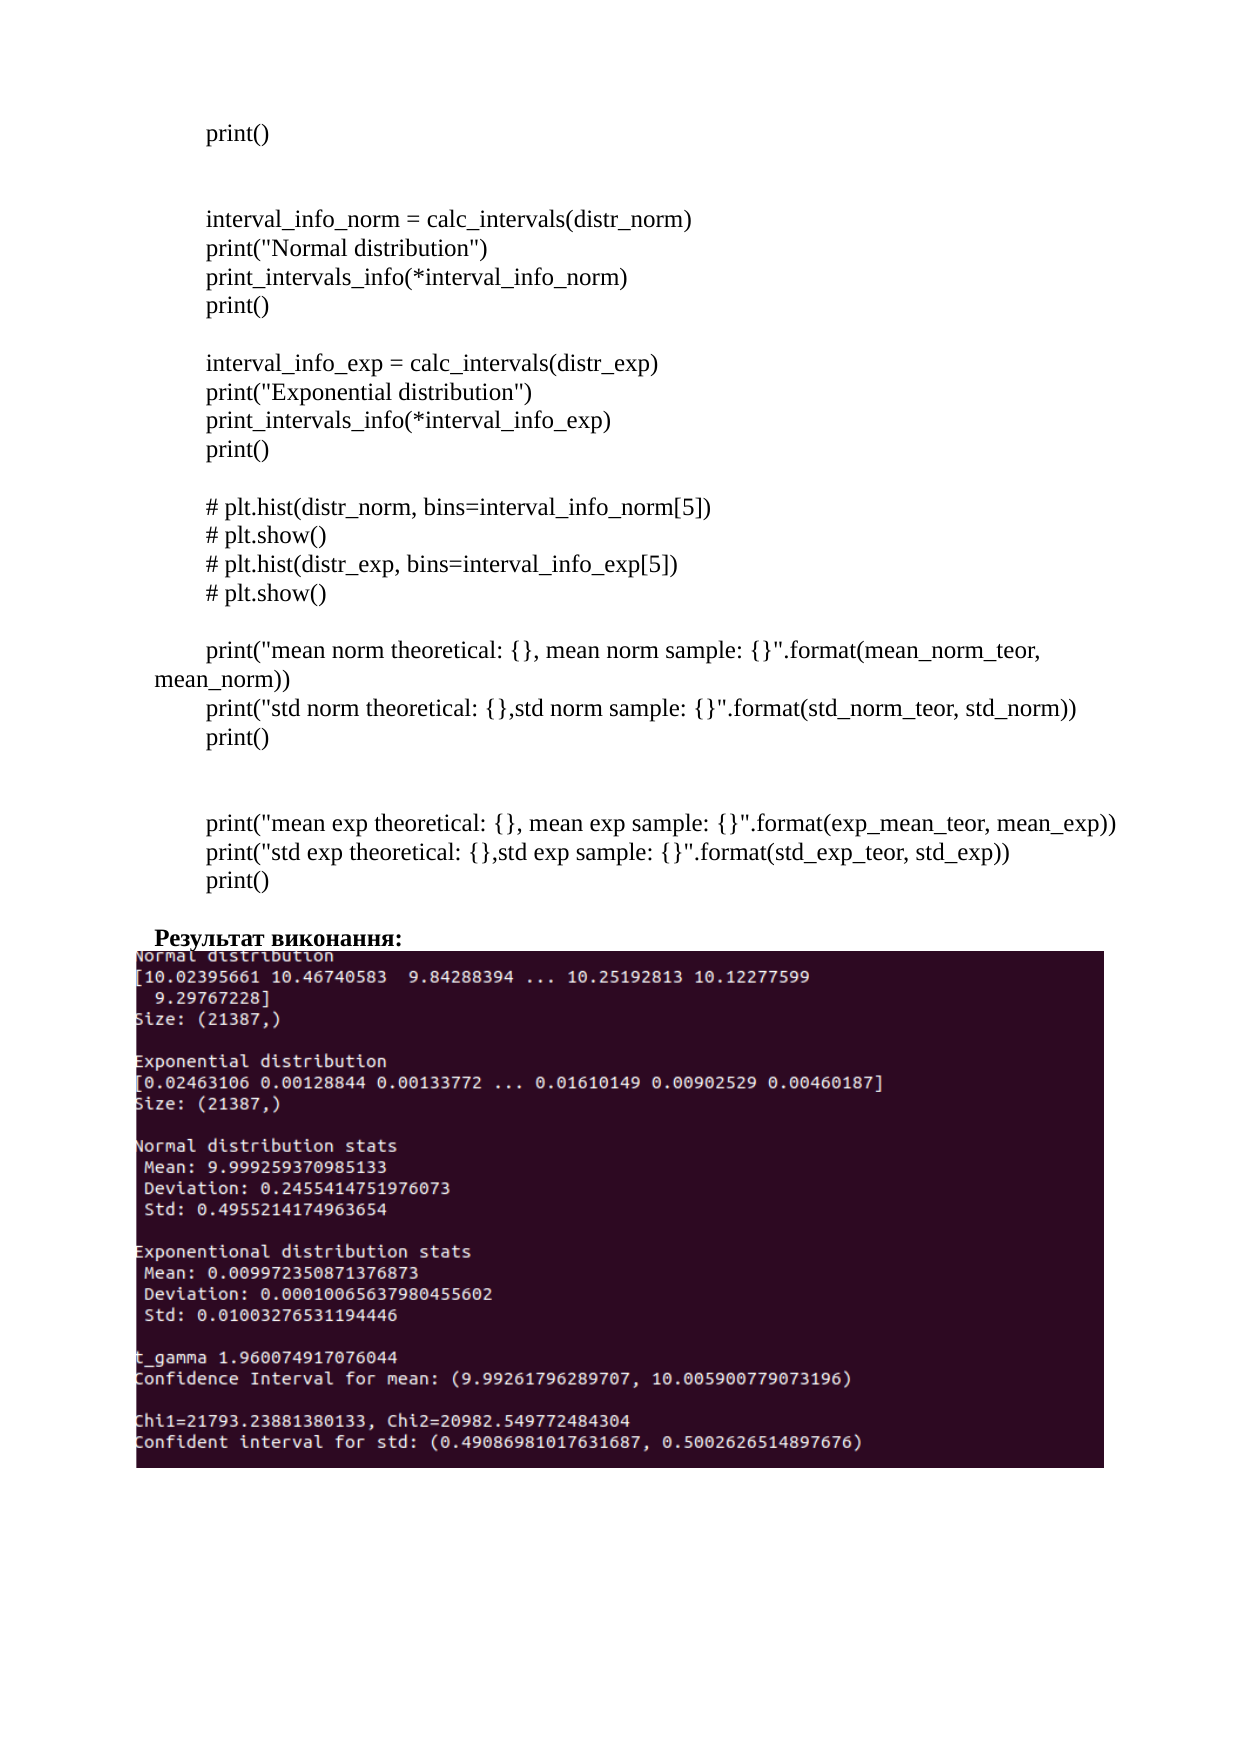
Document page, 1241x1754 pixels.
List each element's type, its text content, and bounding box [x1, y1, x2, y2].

text interval_info_norm = calc_intervals(distr_norm) [154, 204, 1122, 233]
text print() [154, 866, 1122, 894]
text print() [154, 434, 1122, 463]
picture [136, 951, 1104, 1468]
text print("Normal distribution") [154, 233, 1122, 262]
text print("mean norm theoretical: {}, mean norm sample: {}".format(mean_norm_teor, mean_norm)) [154, 636, 1122, 693]
text # plt.show() [154, 521, 1122, 549]
text print("Exponential distribution") [154, 377, 1122, 406]
text print() [154, 118, 1122, 147]
text print("std norm theoretical: {},std norm sample: {}".format(std_norm_teor, std_norm)) [154, 693, 1122, 722]
text # plt.hist(distr_exp, bins=interval_info_exp[5]) [154, 549, 1122, 578]
text print() [154, 291, 1122, 319]
text print("mean exp theoretical: {}, mean exp sample: {}".format(exp_mean_teor, mean_exp)) [154, 808, 1122, 837]
text interval_info_exp = calc_intervals(distr_exp) [154, 348, 1122, 377]
text print() [154, 722, 1122, 751]
text Результат виконання: [154, 894, 1122, 952]
text # plt.hist(distr_norm, bins=interval_info_norm[5]) [154, 492, 1122, 521]
text print_intervals_info(*interval_info_norm) [154, 262, 1122, 291]
text # plt.show() [154, 578, 1122, 607]
text print_intervals_info(*interval_info_exp) [154, 406, 1122, 434]
text print("std exp theoretical: {},std exp sample: {}".format(std_exp_teor, std_exp)) [154, 837, 1122, 866]
